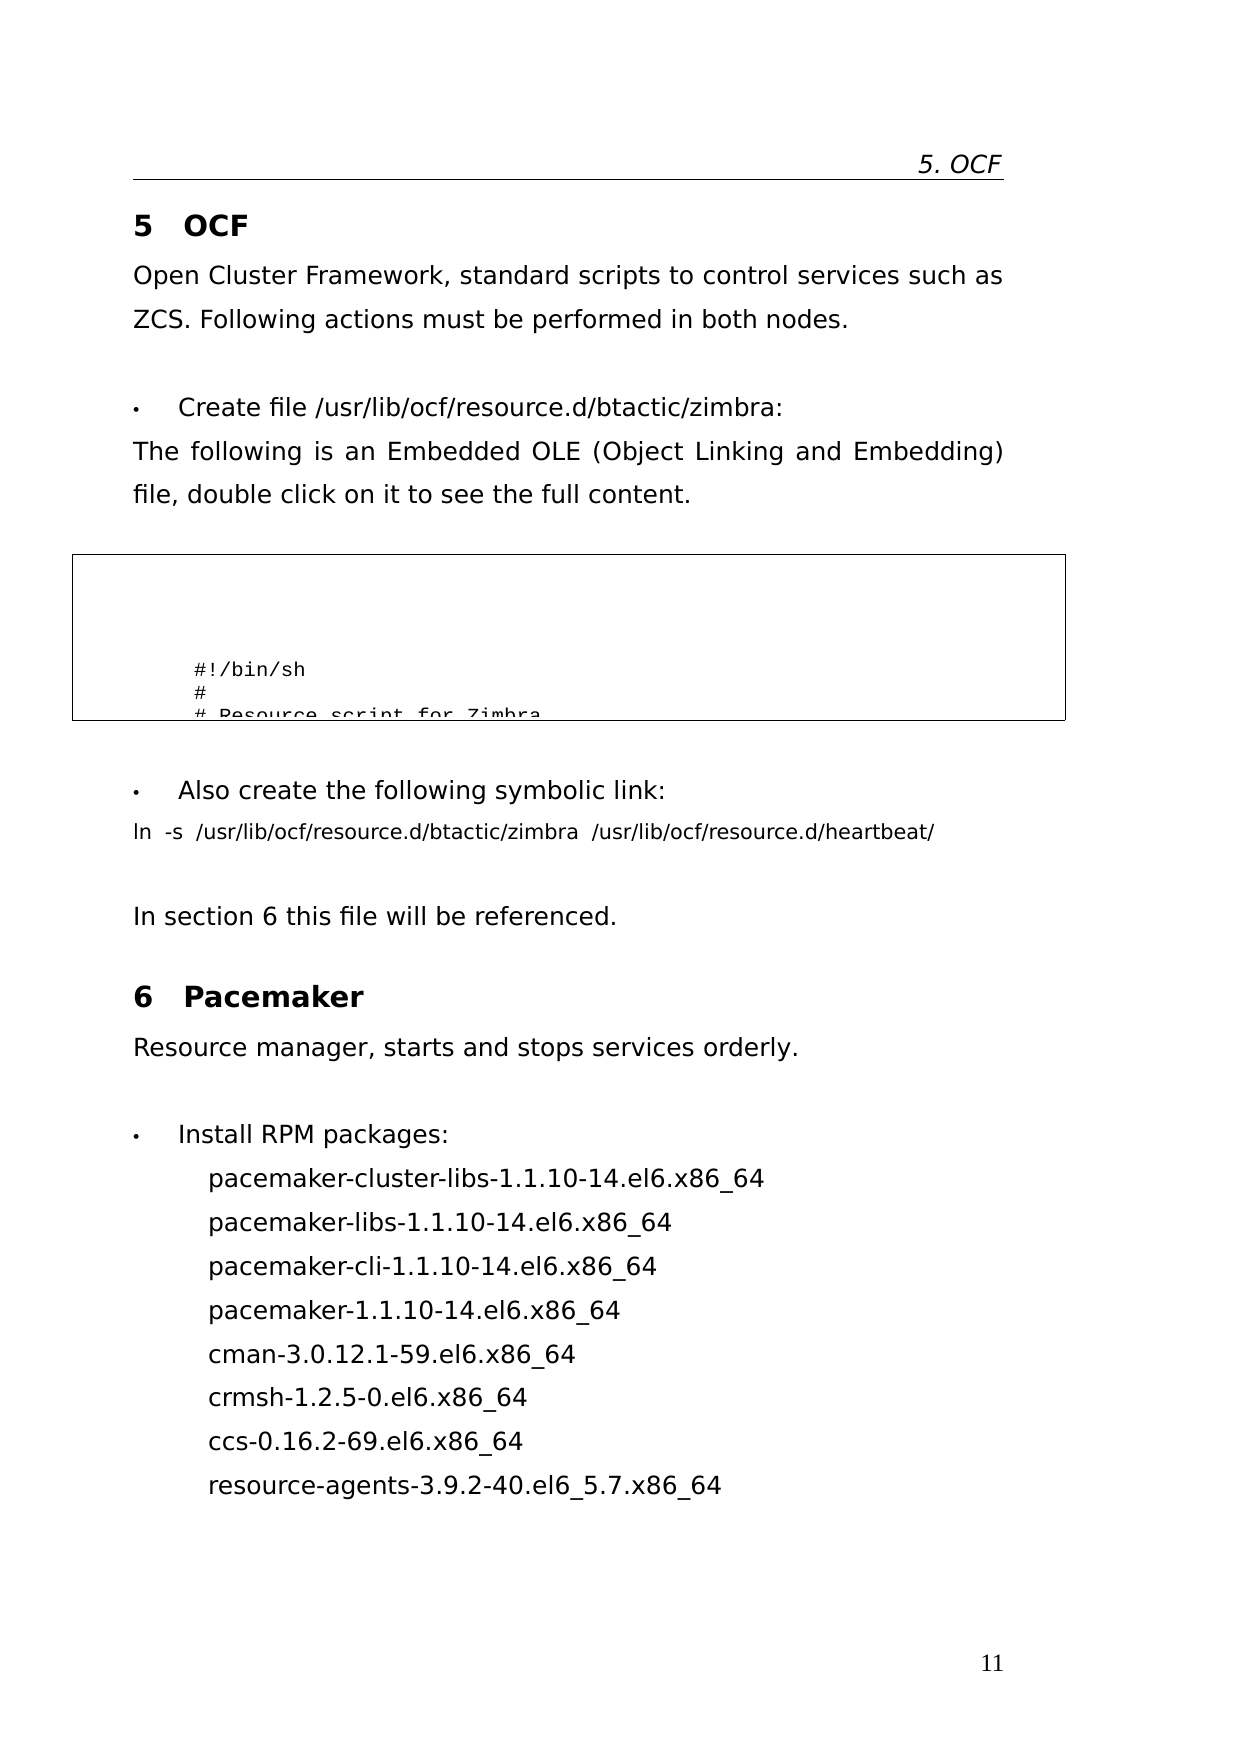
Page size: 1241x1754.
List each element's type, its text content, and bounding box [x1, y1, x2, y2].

text pacemaker-libs-1.1.10-14.el6.x86_64 [133, 1208, 1004, 1237]
text The following is an Embedded OLE (Object Linking and Embedding) file, double click on it to see the full content. [133, 437, 1004, 510]
text In section 6 this file will be referenced. [133, 902, 1004, 932]
text ln -s /usr/lib/ocf/resource.d/btactic/zimbra /usr/lib/ocf/resource.d/heartbeat/ [133, 820, 1004, 844]
text pacemaker-cluster-libs-1.1.10-14.el6.x86_64 [133, 1164, 1004, 1194]
list Install RPM packages: [133, 1121, 1004, 1150]
text Open Cluster Framework, standard scripts to control services such as ZCS. Following actions must be performed in both nodes. [133, 261, 1004, 334]
subtitle OCF [133, 209, 704, 243]
text resource-agents-3.9.2-40.el6_5.7.x86_64 [133, 1471, 1004, 1501]
text cman-3.0.12.1-59.el6.x86_64 [133, 1340, 1004, 1369]
text Resource manager, starts and stops services orderly. [133, 1033, 1004, 1062]
text crmsh-1.2.5-0.el6.x86_64 [133, 1384, 1004, 1413]
text ccs-0.16.2-69.el6.x86_64 [133, 1427, 1004, 1457]
text pacemaker-1.1.10-14.el6.x86_64 [133, 1296, 1004, 1325]
text pacemaker-cli-1.1.10-14.el6.x86_64 [133, 1252, 1004, 1281]
list Create file /usr/lib/ocf/resource.d/btactic/zimbra: [133, 393, 1004, 422]
subtitle Pacemaker [133, 980, 704, 1014]
list Also create the following symbolic link: [133, 776, 1004, 805]
